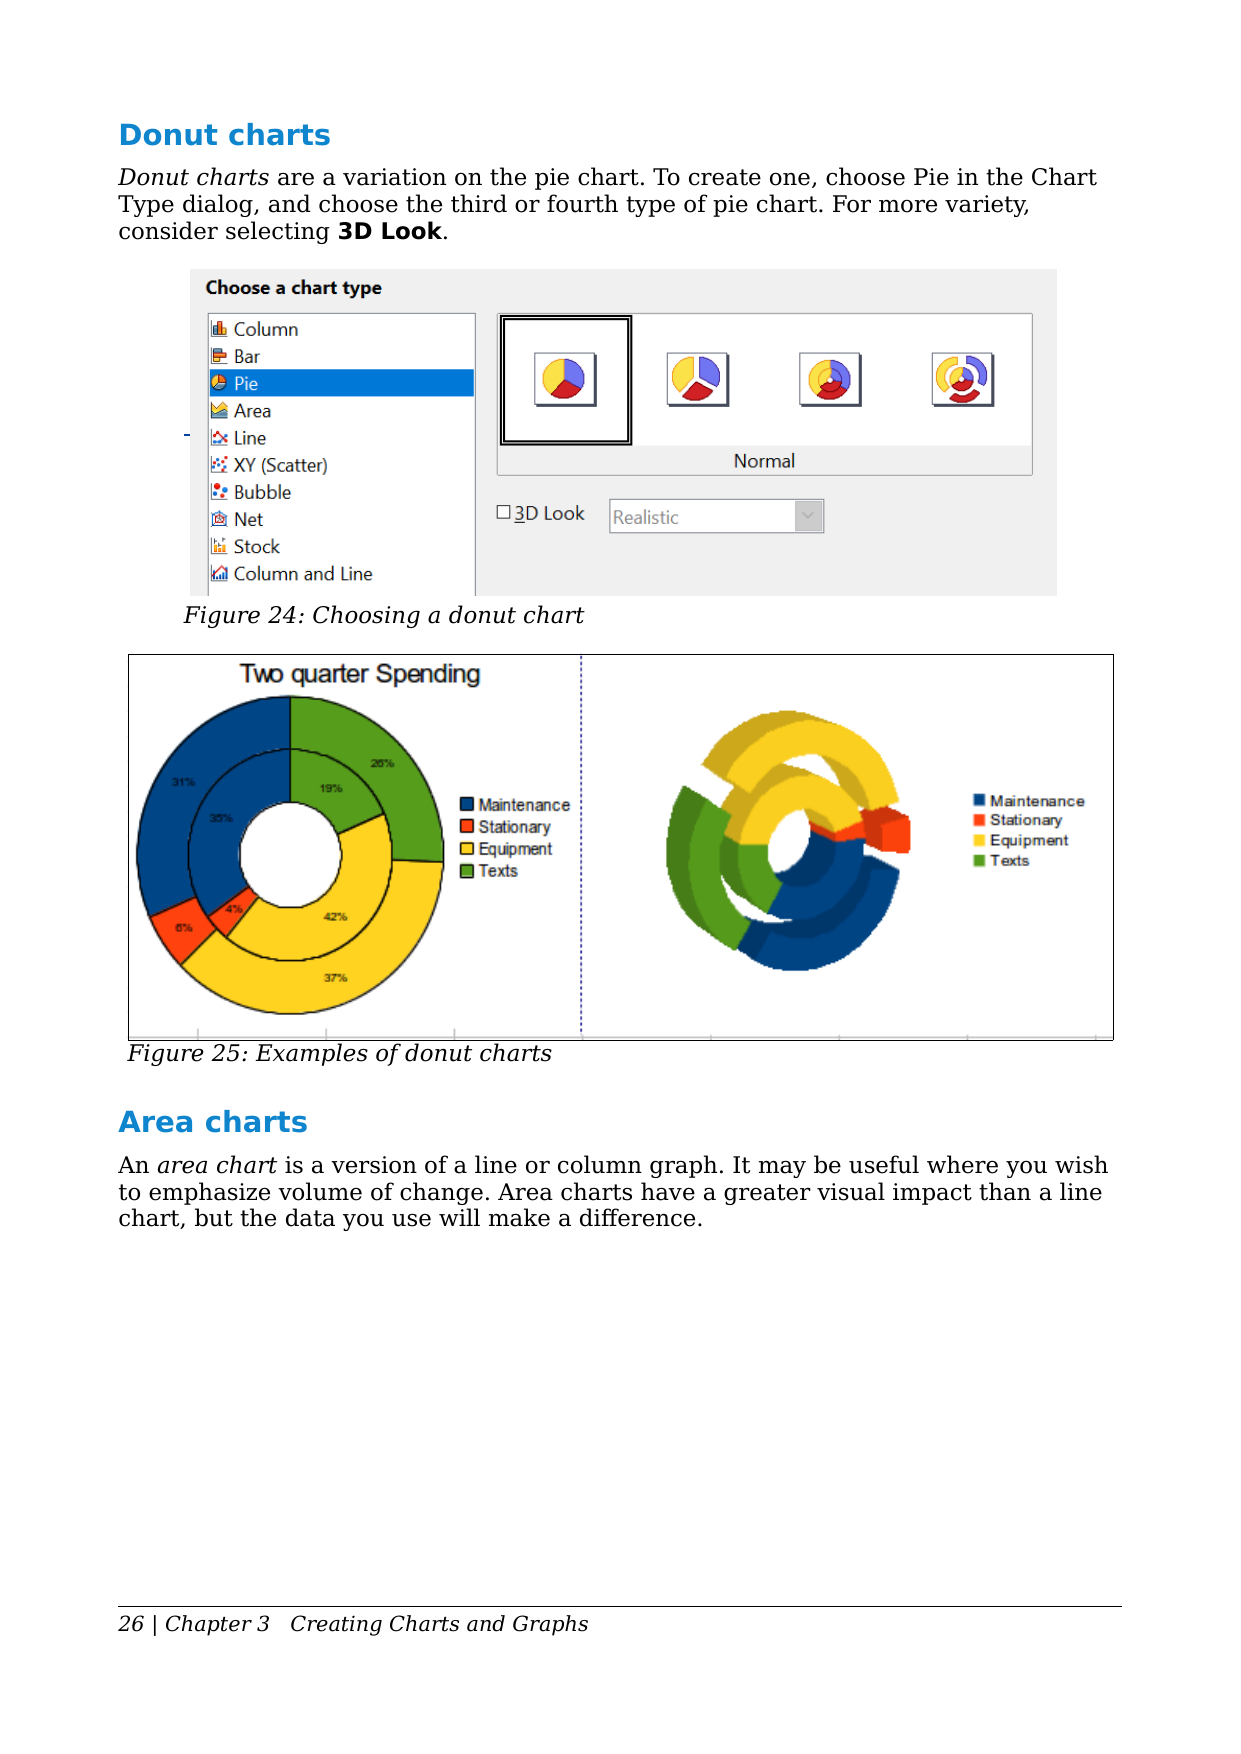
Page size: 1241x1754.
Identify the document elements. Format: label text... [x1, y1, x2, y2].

text Figure 24: Choosing a donut chart [184, 602, 1057, 629]
picture [129, 655, 1113, 1040]
picture [190, 269, 1057, 596]
text Figure 25: Examples of donut charts [127, 1040, 1113, 1066]
subtitle Area charts [118, 1106, 1122, 1140]
text An area chart is a version of a line or column graph. It may be useful where you wish to emphasize volume of change. Area charts have a greater visual impact than a line chart, but the data you use will make a difference. [118, 1152, 1122, 1232]
text Donut charts are a variation on the pie chart. To create one, choose Pie in the Chart Type dialog, and choose the third or fourth type of pie chart. For more variety, consider selecting 3D Look. [118, 164, 1122, 244]
subtitle Donut charts [118, 118, 1122, 152]
